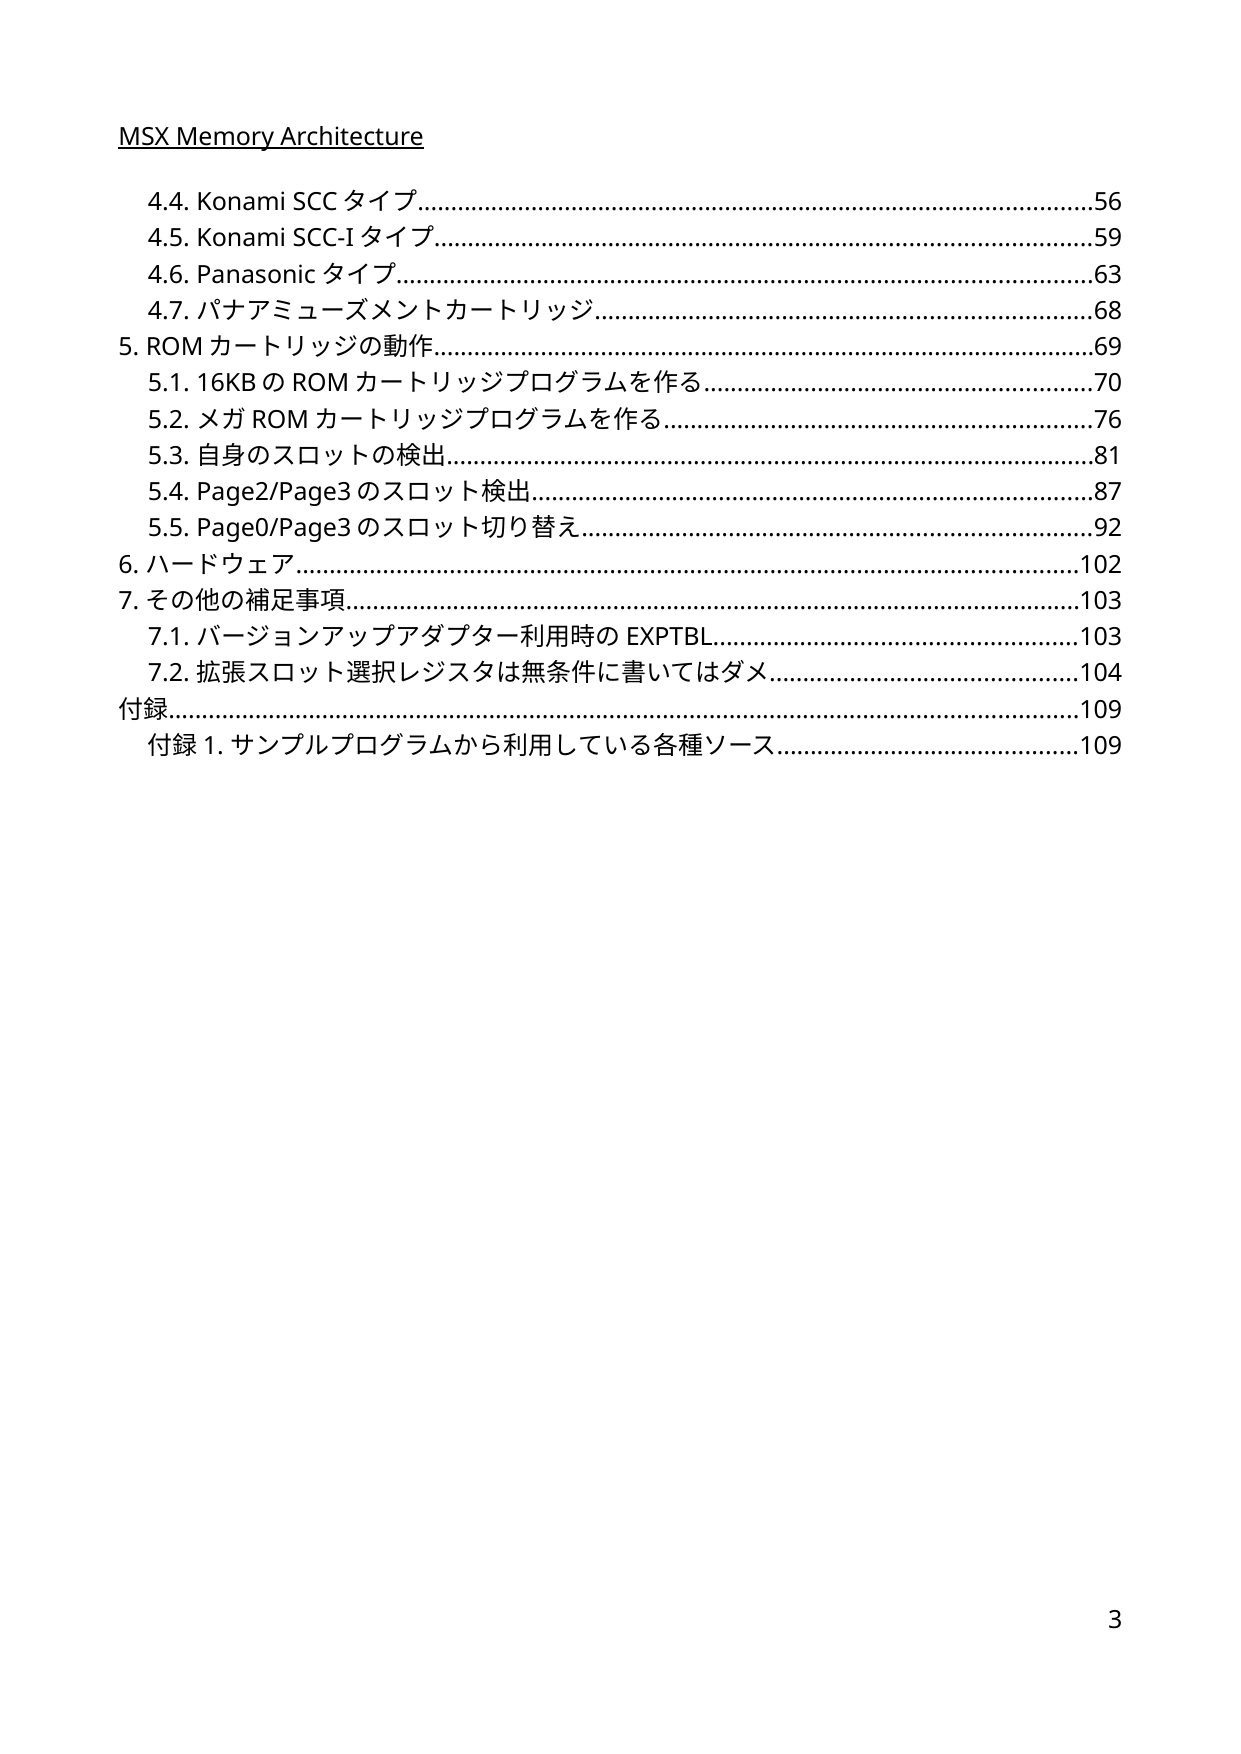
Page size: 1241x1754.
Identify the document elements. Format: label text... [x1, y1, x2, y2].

text 7.2. 拡張スロット選択レジスタは無条件に書いてはダメ 104 [148, 653, 1122, 689]
text 付録. 109 [118, 689, 1122, 725]
text 6. ハードウェア 102 [118, 544, 1122, 580]
text 5.2. メガROMカートリッジプログラムを作る 76 [148, 399, 1122, 435]
text 5. ROMカートリッジの動作 69 [118, 327, 1122, 363]
text 4.6. Panasonicタイプ 63 [148, 254, 1122, 290]
text 4.4. Konami SCCタイプ 56 [148, 182, 1122, 218]
text 付録1. サンプルプログラムから利用している各種ソース 109 [148, 725, 1122, 762]
text 5.1. 16KBのROMカートリッジプログラムを作る 70 [148, 363, 1122, 399]
text 7. その他の補足事項 103 [118, 580, 1122, 617]
text 5.4. Page2/Page3のスロット検出 87 [148, 472, 1122, 508]
text 5.3. 自身のスロットの検出 81 [148, 435, 1122, 472]
text 4.7. パナアミューズメントカートリッジ 68 [148, 290, 1122, 327]
text 5.5. Page0/Page3のスロット切り替え 92 [148, 508, 1122, 544]
text 7.1. バージョンアップアダプター利用時のEXPTBL 103 [148, 617, 1122, 653]
text 4.5. Konami SCC-Iタイプ 59 [148, 218, 1122, 254]
